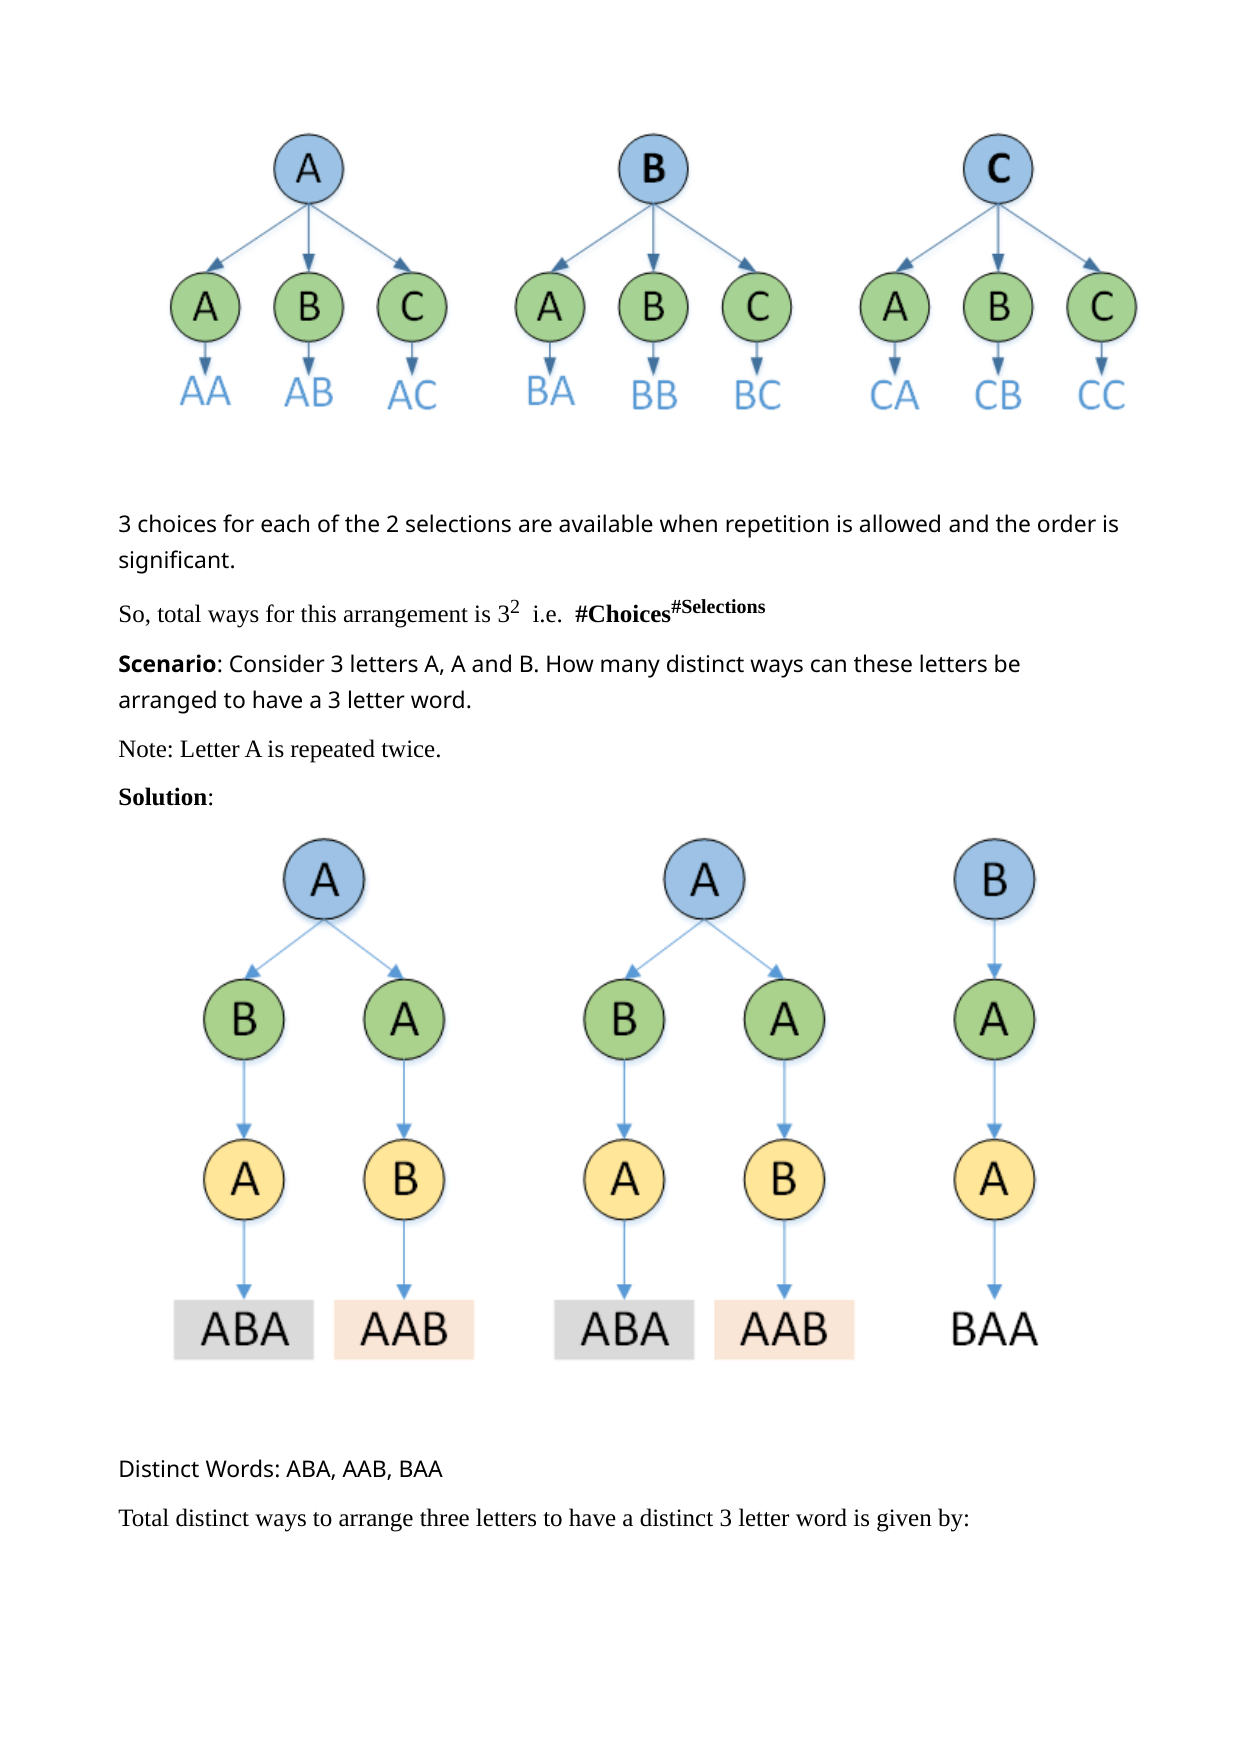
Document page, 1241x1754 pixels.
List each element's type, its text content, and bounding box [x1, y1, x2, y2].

text So, total ways for this arrangement is 32 i.e. #Choices#Selections [118, 594, 1122, 628]
text Total distinct ways to arrange three letters to have a distinct 3 letter word is given by: [118, 1503, 1122, 1532]
picture [169, 829, 1071, 1391]
text Note: Letter A is repeated twice. [118, 734, 1122, 763]
picture [151, 126, 1155, 446]
text Distinct Words: ABA, AAB, BAA [118, 1453, 1122, 1484]
text Scenario: Consider 3 letters A, A and B. How many distinct ways can these letters be arranged to have a 3 letter word. [118, 648, 1122, 715]
text 3 choices for each of the 2 selections are available when repetition is allowed and the order is significant. [118, 508, 1122, 575]
text Solution: [118, 782, 1122, 810]
